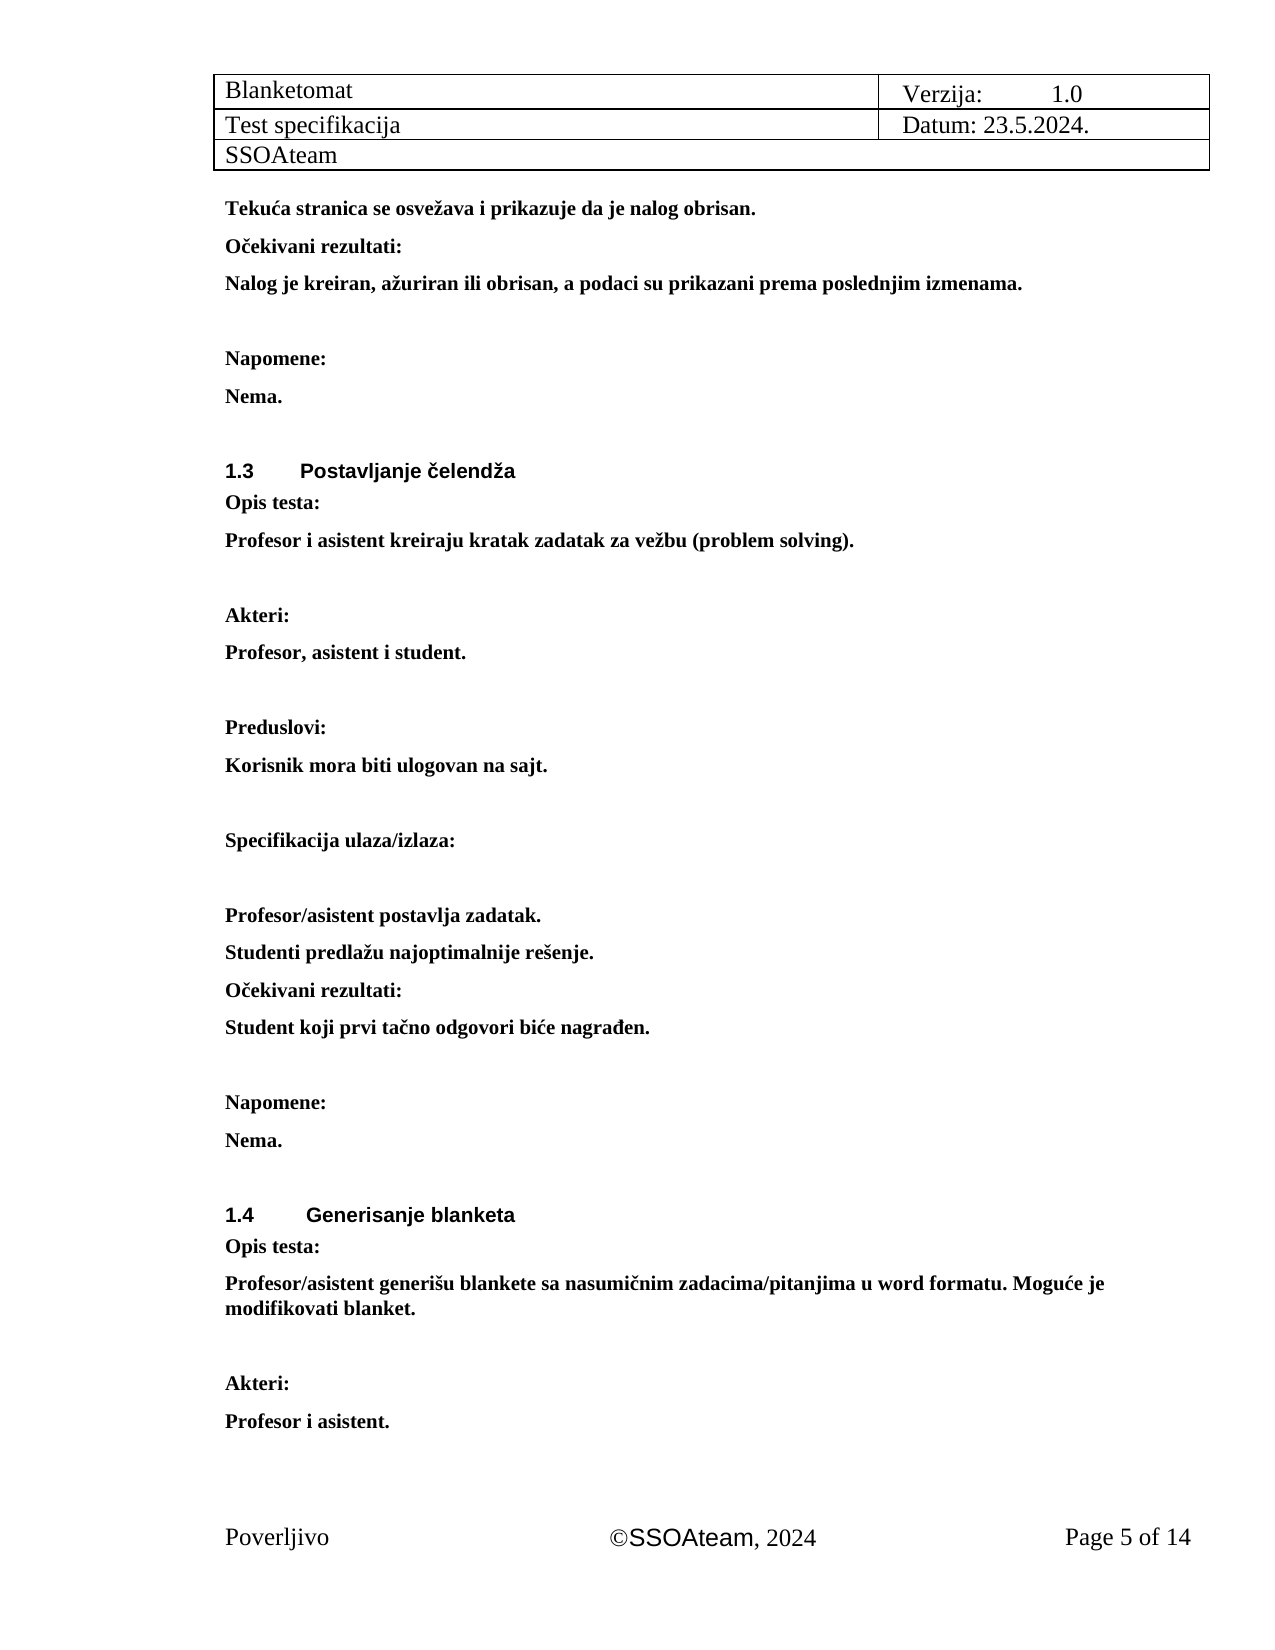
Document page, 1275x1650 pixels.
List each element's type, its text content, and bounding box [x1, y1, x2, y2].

text Profesor/asistent postavlja zadatak. [225, 902, 1125, 927]
text Akteri: [225, 602, 1125, 627]
text Profesor/asistent generišu blankete sa nasumičnim zadacima/pitanjima u word formatu. Moguće je modifikovati blanket. [225, 1270, 1125, 1320]
text Opis testa: [225, 1233, 1125, 1258]
text Tekuća stranica se osvežava i prikazuje da je nalog obrisan. [225, 195, 1125, 220]
text Napomene: [225, 1089, 1125, 1114]
text Nema. [225, 383, 1125, 408]
subtitle Generisanje blanketa [225, 1202, 1125, 1227]
text Korisnik mora biti ulogovan na sajt. [225, 752, 1125, 777]
text Profesor i asistent. [225, 1408, 1125, 1433]
text Nalog je kreiran, ažuriran ili obrisan, a podaci su prikazani prema poslednjim izmenama. [225, 270, 1125, 295]
text Opis testa: [225, 489, 1125, 514]
text Nema. [225, 1127, 1125, 1152]
text Preduslovi: [225, 714, 1125, 739]
text Akteri: [225, 1370, 1125, 1395]
text Studenti predlažu najoptimalnije rešenje. [225, 939, 1125, 964]
text Napomene: [225, 345, 1125, 370]
text Specifikacija ulaza/izlaza: [225, 827, 1125, 852]
text Profesor, asistent i student. [225, 639, 1125, 664]
text Očekivani rezultati: [225, 233, 1125, 258]
text Profesor i asistent kreiraju kratak zadatak za vežbu (problem solving). [225, 527, 1125, 552]
text Očekivani rezultati: [225, 977, 1125, 1002]
text Student koji prvi tačno odgovori biće nagrađen. [225, 1014, 1125, 1039]
subtitle Postavljanje čelendža [225, 458, 1125, 483]
